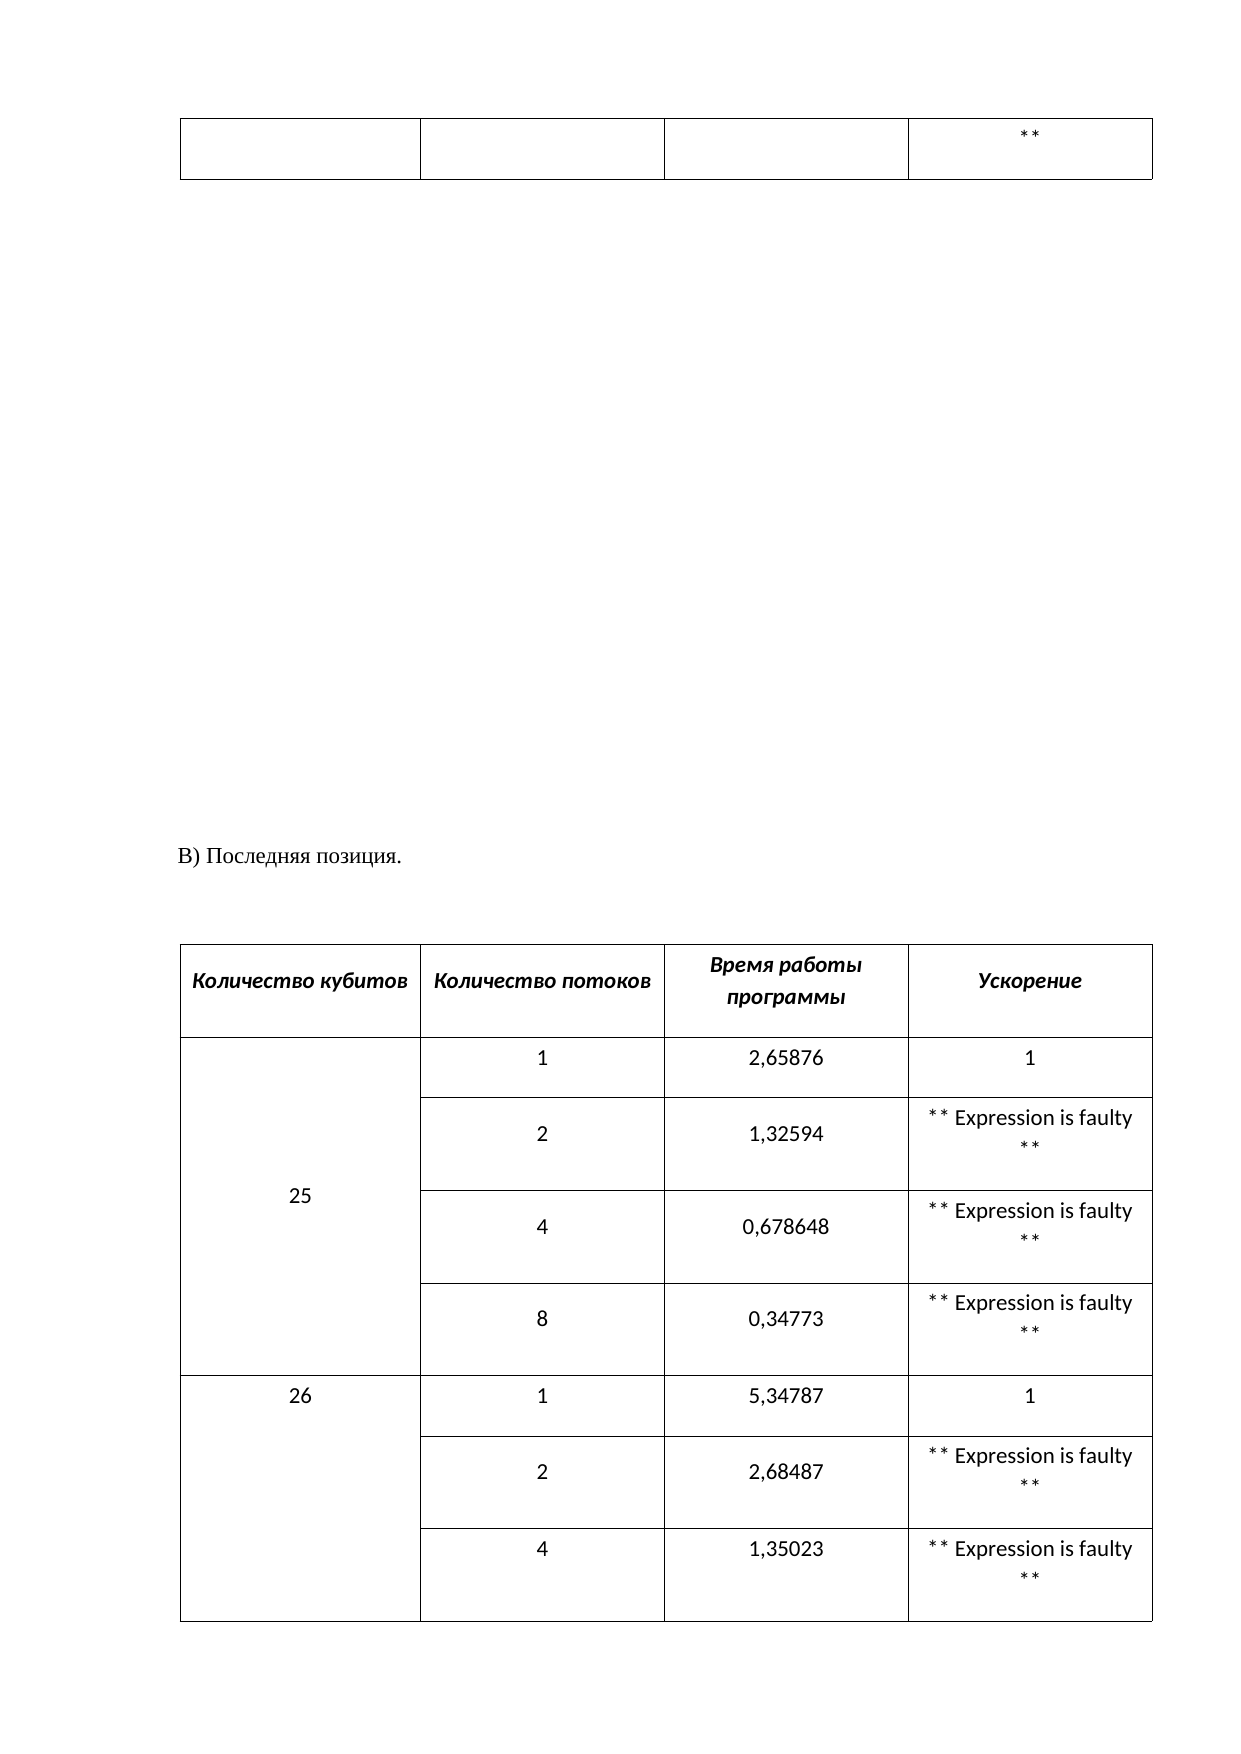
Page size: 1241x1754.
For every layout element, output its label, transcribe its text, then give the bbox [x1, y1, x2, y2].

table_cell 1,35023 [665, 1529, 908, 1621]
table_cell [181, 119, 420, 178]
table_cell 0,678648 [665, 1191, 908, 1282]
table_cell 3,96 [909, 1529, 1152, 1621]
table_cell 1,32594 [665, 1098, 908, 1190]
table_cell 2,68487 [665, 1437, 908, 1528]
table_cell 3,92 [909, 1191, 1152, 1282]
table_cell [421, 119, 664, 178]
table_cell 4 [421, 1529, 664, 1621]
table_cell 0,34773 [665, 1284, 908, 1375]
table_header Время работы программы [665, 945, 908, 1037]
table_cell 1,99 [909, 1437, 1152, 1528]
table_cell 25 [181, 1038, 420, 1375]
text В) Последняя позиция. [177, 842, 1152, 868]
table_cell 7,65 [909, 1284, 1152, 1375]
table_cell 7,11 [909, 119, 1152, 178]
table_cell 1 [421, 1038, 664, 1097]
table_cell 2,65876 [665, 1038, 908, 1097]
table_cell 1 [909, 1376, 1152, 1436]
table_cell 5,34787 [665, 1376, 908, 1436]
table_cell 2 [421, 1098, 664, 1190]
table_header Ускорение [909, 945, 1152, 1037]
table_cell 1 [909, 1038, 1152, 1097]
table_cell 8 [421, 1284, 664, 1375]
table_cell 2 [421, 1437, 664, 1528]
table_cell 4 [421, 1191, 664, 1282]
table_header Количество кубитов [181, 945, 420, 1037]
table_header Количество потоков [421, 945, 664, 1037]
table_cell 26 [181, 1376, 420, 1621]
table_cell 2,01 [909, 1098, 1152, 1190]
table_cell 1 [421, 1376, 664, 1436]
table_cell [665, 119, 908, 178]
